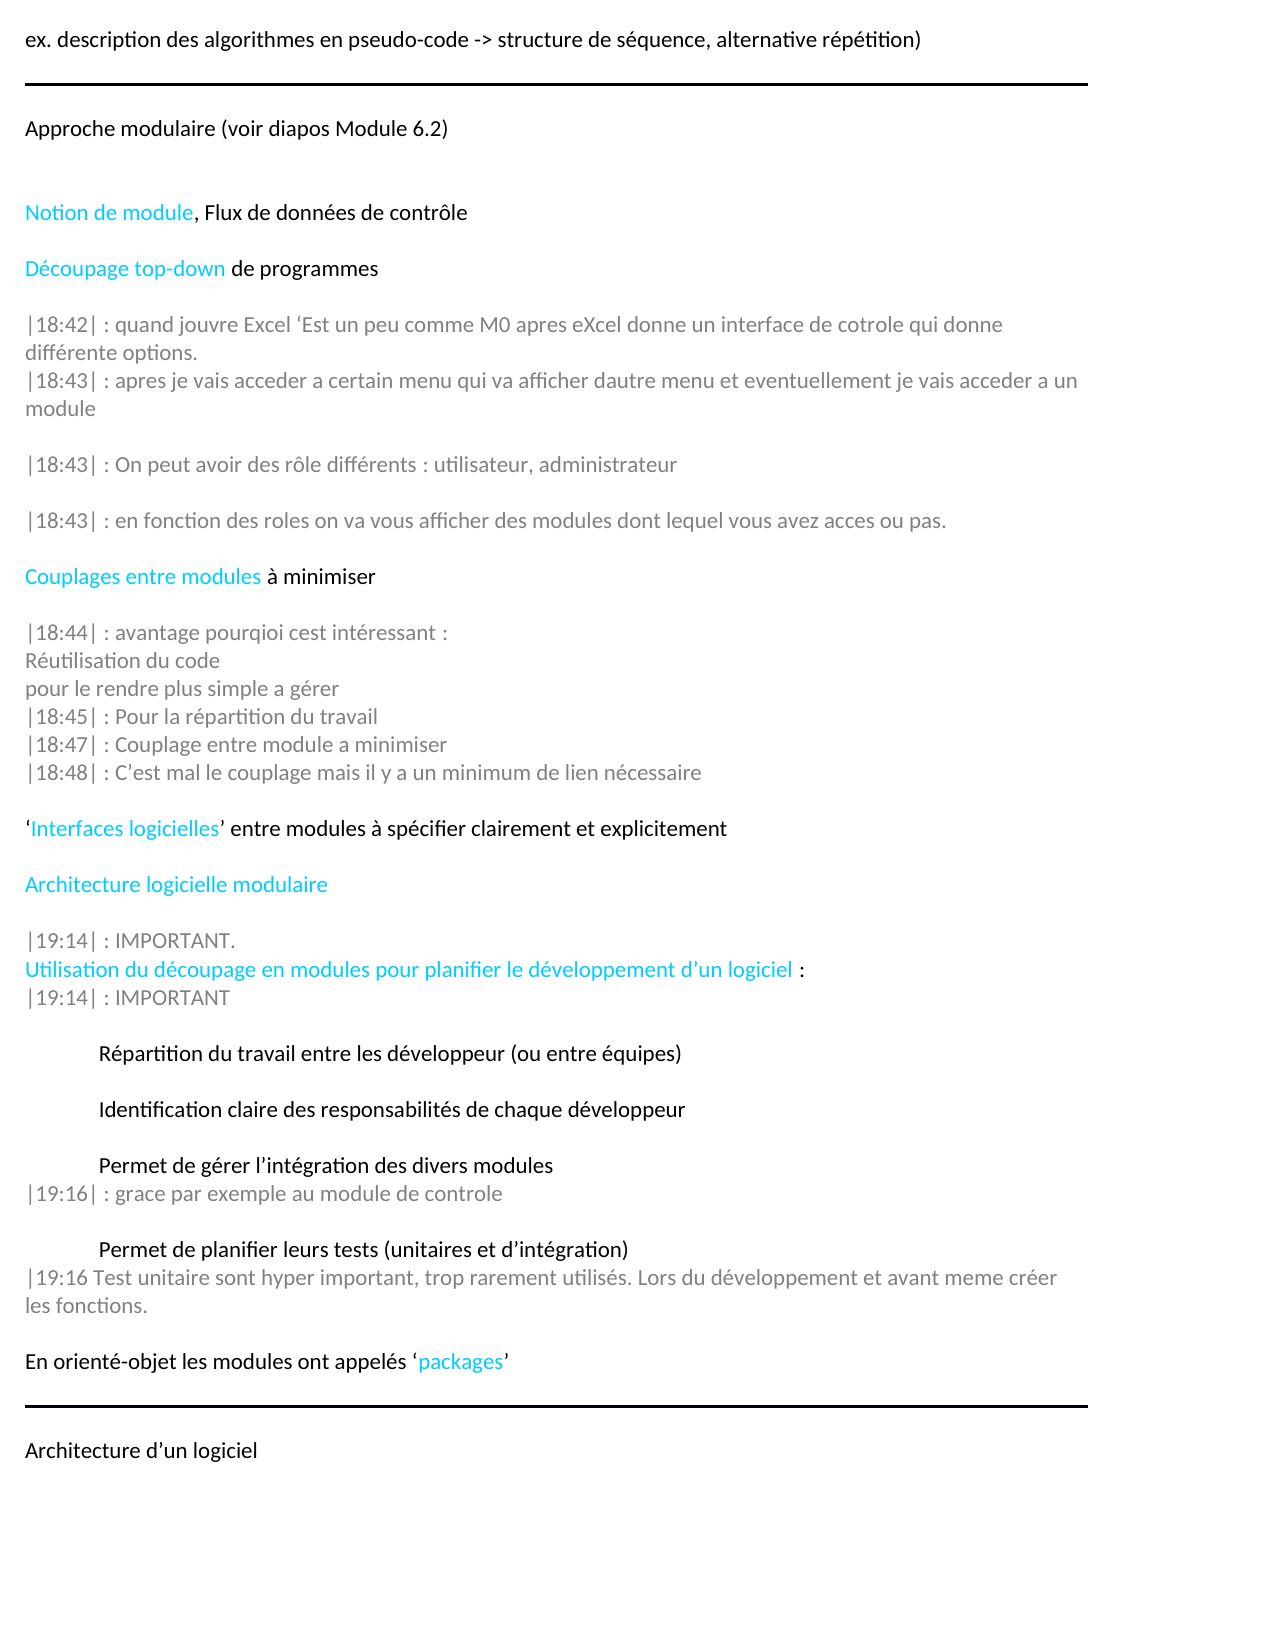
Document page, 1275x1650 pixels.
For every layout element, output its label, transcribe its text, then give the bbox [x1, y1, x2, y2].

text |18:48| : C’est mal le couplage mais il y a un minimum de lien nécessaire [25, 758, 1088, 787]
text |18:47| : Couplage entre module a minimiser [25, 731, 1088, 758]
text |18:43| : en fonction des roles on va vous afficher des modules dont lequel vous avez acces ou pas. [25, 506, 1088, 534]
text Permet de gérer l’intégration des divers modules [25, 1151, 1088, 1179]
text Permet de planifier leurs tests (unitaires et d’intégration) [25, 1235, 1088, 1263]
text Découpage top-down de programmes [25, 254, 1088, 282]
text Réutilisation du code [25, 646, 1088, 674]
text Utilisation du découpage en modules pour planifier le développement d’un logiciel : [25, 955, 1088, 983]
text Architecture logicielle modulaire [25, 871, 1088, 899]
text |18:45| : Pour la répartition du travail [25, 702, 1088, 731]
text Répartition du travail entre les développeur (ou entre équipes) [25, 1039, 1088, 1067]
text |18:43| : apres je vais acceder a certain menu qui va afficher dautre menu et eventuellement je vais acceder a un module [25, 366, 1088, 422]
text Approche modulaire (voir diapos Module 6.2) [25, 114, 1088, 142]
text |18:43| : On peut avoir des rôle différents : utilisateur, administrateur [25, 450, 1088, 478]
text |19:16| : grace par exemple au module de controle [25, 1179, 1088, 1207]
text ex. description des algorithmes en pseudo-code -> structure de séquence, alternative répétition) [25, 25, 1088, 53]
text pour le rendre plus simple a gérer [25, 674, 1088, 702]
text |19:16 Test unitaire sont hyper important, trop rarement utilisés. Lors du développement et avant meme créer les fonctions. [25, 1263, 1088, 1319]
text Couplages entre modules à minimiser [25, 562, 1088, 590]
text En orienté-objet les modules ont appelés ‘packages’ [25, 1347, 1088, 1375]
text |19:14| : IMPORTANT [25, 983, 1088, 1011]
text Architecture d’un logiciel [25, 1436, 1088, 1464]
text |18:42| : quand jouvre Excel ‘Est un peu comme M0 apres eXcel donne un interface de cotrole qui donne différente options. [25, 310, 1088, 366]
text Identification claire des responsabilités de chaque développeur [25, 1095, 1088, 1123]
text Notion de module, Flux de données de contrôle [25, 198, 1088, 226]
text |19:14| : IMPORTANT. [25, 927, 1088, 955]
text |18:44| : avantage pourqioi cest intéressant : [25, 618, 1088, 646]
text ‘Interfaces logicielles’ entre modules à spécifier clairement et explicitement [25, 814, 1088, 843]
